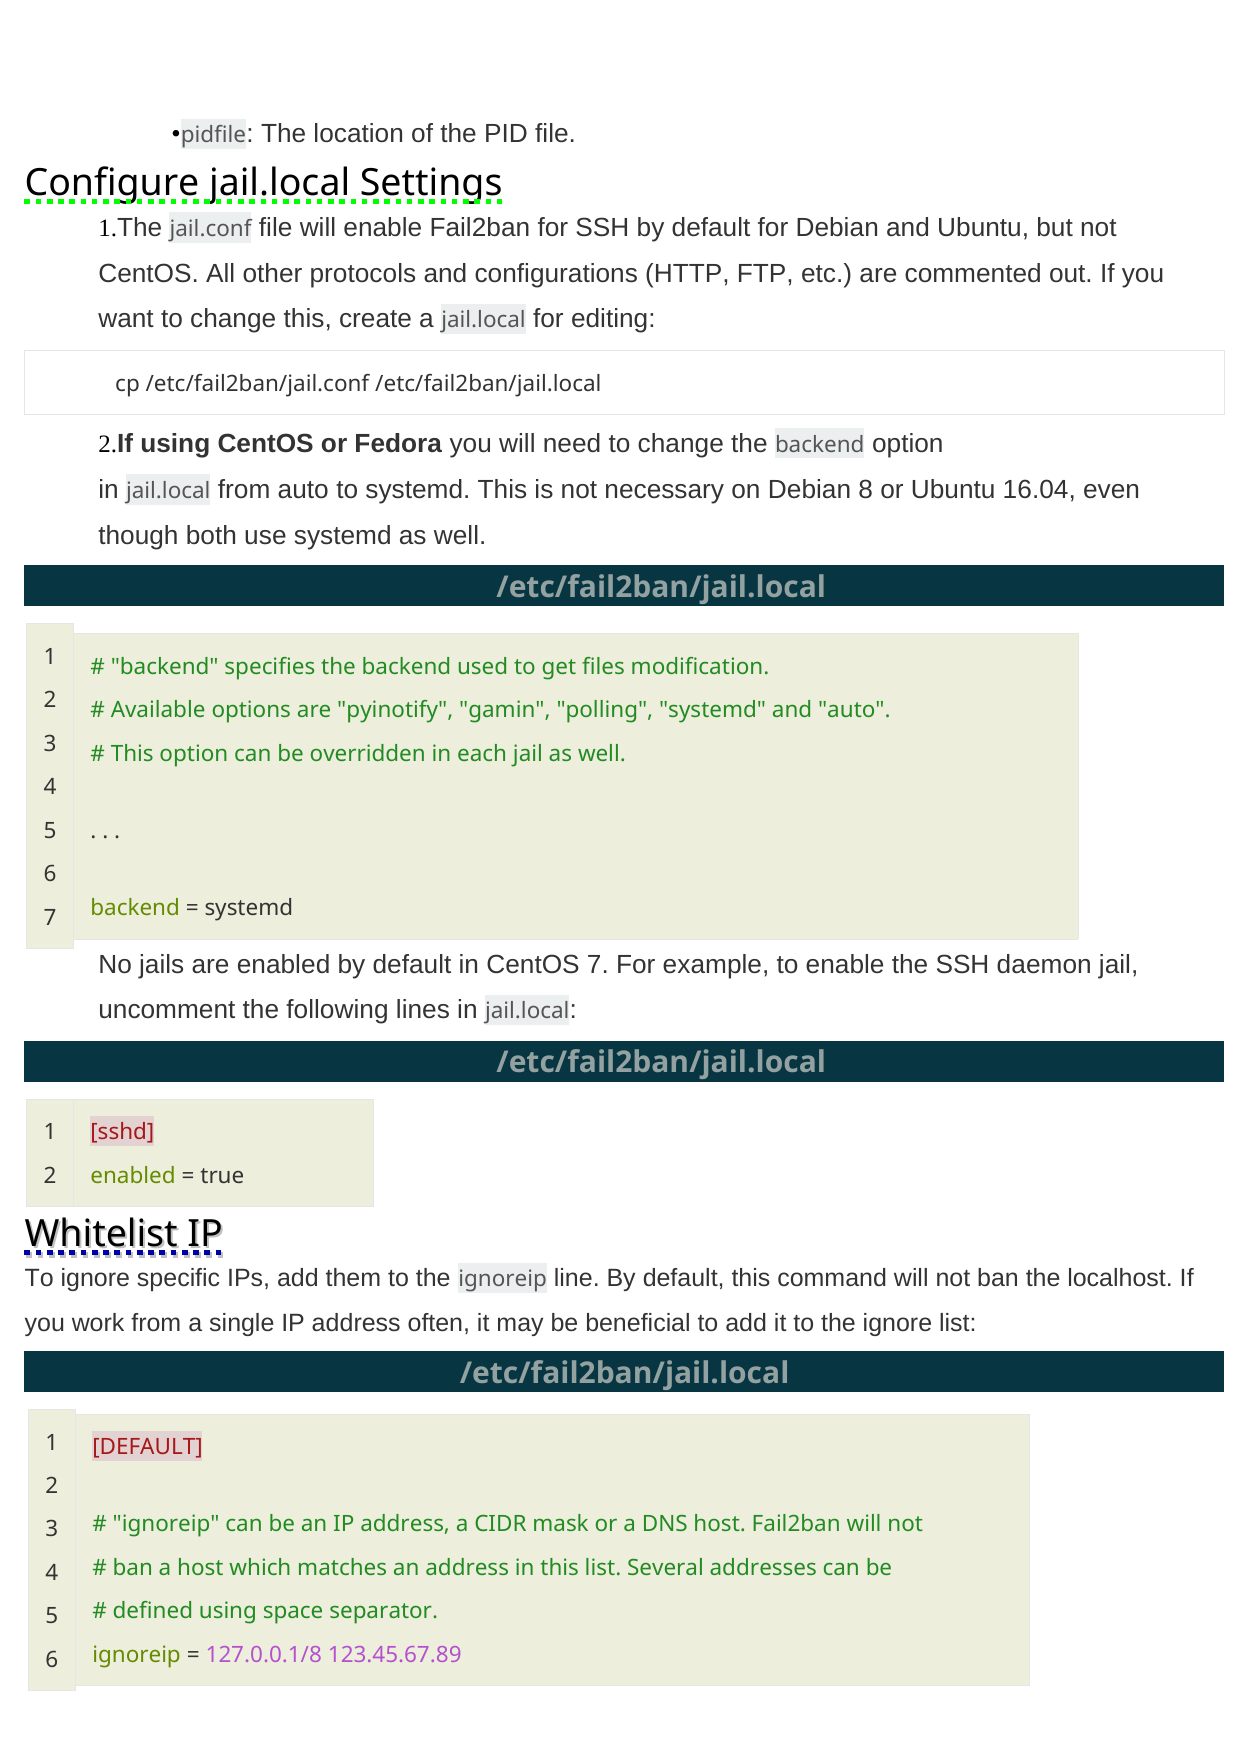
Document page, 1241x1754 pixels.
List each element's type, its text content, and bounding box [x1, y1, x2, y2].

list No jails are enabled by default in CentOS 7. For example, to enable the SSH daemon jail, uncomment the following lines in jail.local: [24, 948, 1224, 1025]
table_header [DEFAULT] # "ignoreip" can be an IP address, a CIDR mask or a DNS host. Fail2ban will not # ban a host which matches an address in this list. Several addresses can be # defined using space separator. ignoreip = 127.0.0.1/8 123.45.67.89 [76, 1409, 1029, 1414]
subtitle /etc/fail2ban/jail.local [24, 565, 1224, 606]
table_header # "backend" specifies the backend used to get files modification. # Available options are "pyinotify", "gamin", "polling", "systemd" and "auto". # This option can be overridden in each jail as well. . . . backend = systemd [74, 940, 1078, 948]
text To ignore specific IPs, add them to the ignoreip line. By default, this command will not ban the localhost. If you work from a single IP address often, it may be beneficial to add it to the ignore list: [24, 1263, 1224, 1337]
subtitle Whitelist IP [24, 1207, 1224, 1258]
subtitle /etc/fail2ban/jail.local [24, 1041, 1224, 1082]
subtitle Configure jail.local Settings [24, 155, 1224, 206]
list cp /etc/fail2ban/jail.conf /etc/fail2ban/jail.local [25, 351, 1224, 414]
subtitle /etc/fail2ban/jail.local [24, 1351, 1224, 1392]
list If using CentOS or Fedora you will need to change the backend option in jail.local from auto to systemd. This is not necessary on Debian 8 or Ubuntu 16.04, even though both use systemd as well. [24, 427, 1224, 550]
table_header # "backend" specifies the backend used to get files modification. # Available options are "pyinotify", "gamin", "polling", "systemd" and "auto". # This option can be overridden in each jail as well. . . . backend = systemd [74, 623, 1078, 633]
list The jail.conf file will enable Fail2ban for SSH by default for Debian and Ubuntu, but not CentOS. All other protocols and configurations (HTTP, FTP, etc.) are commented out. If you want to change this, create a jail.local for editing: [24, 212, 1224, 334]
table_header [DEFAULT] # "ignoreip" can be an IP address, a CIDR mask or a DNS host. Fail2ban will not # ban a host which matches an address in this list. Several addresses can be # defined using space separator. ignoreip = 127.0.0.1/8 123.45.67.89 [76, 1686, 1029, 1691]
list pidfile: The location of the PID file. [24, 118, 1224, 149]
